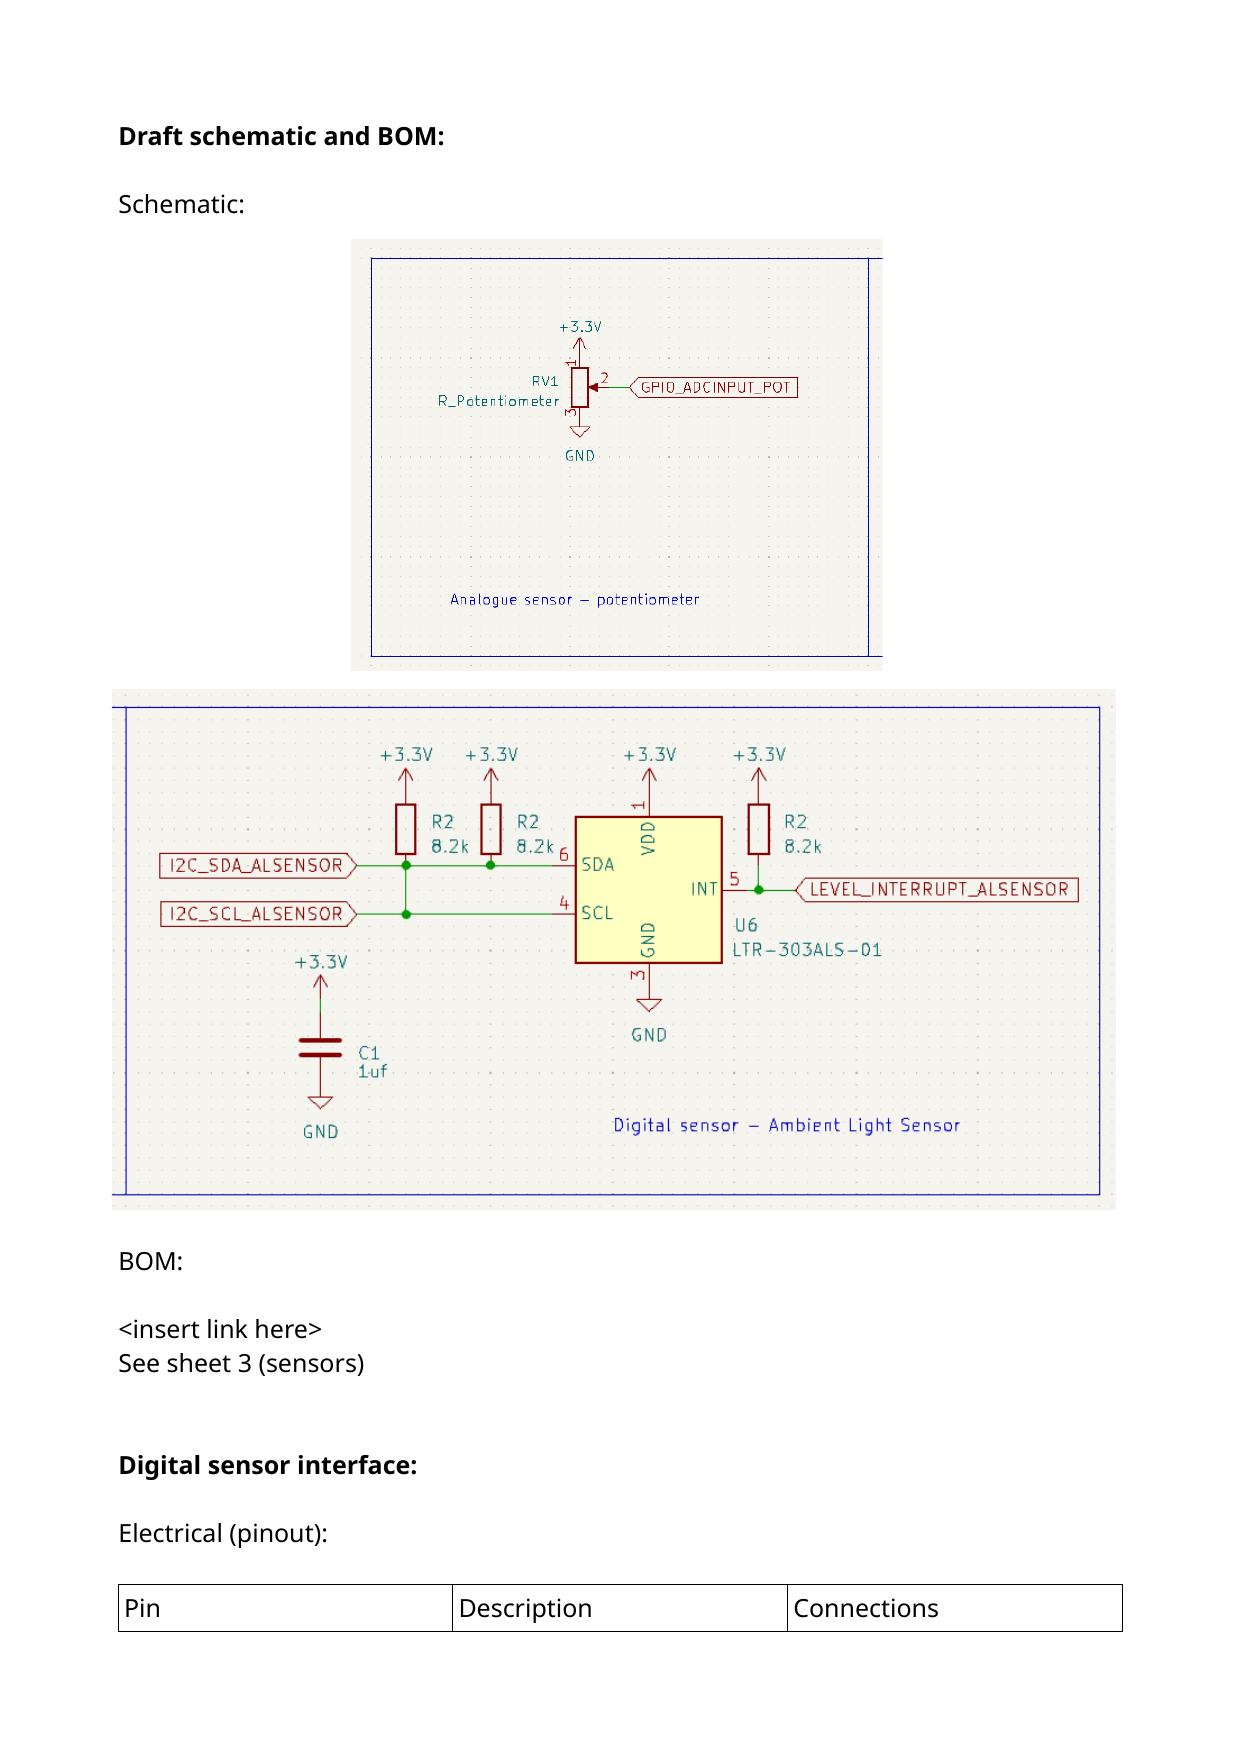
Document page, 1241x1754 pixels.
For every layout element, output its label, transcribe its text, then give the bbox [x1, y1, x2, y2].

text <insert link here> [118, 1312, 1122, 1346]
table_header Description [453, 1585, 787, 1631]
text BOM: [118, 1244, 1122, 1278]
text See sheet 3 (sensors) [118, 1346, 1122, 1380]
text Schematic: [118, 186, 1122, 220]
picture [111, 689, 1116, 1210]
picture [351, 239, 883, 671]
text Electrical (pinout): [118, 1516, 1122, 1550]
table_header Pin [119, 1585, 452, 1631]
text Digital sensor interface: [118, 1448, 1122, 1482]
table_header Connections [788, 1585, 1122, 1631]
text Draft schematic and BOM: [118, 118, 1122, 152]
